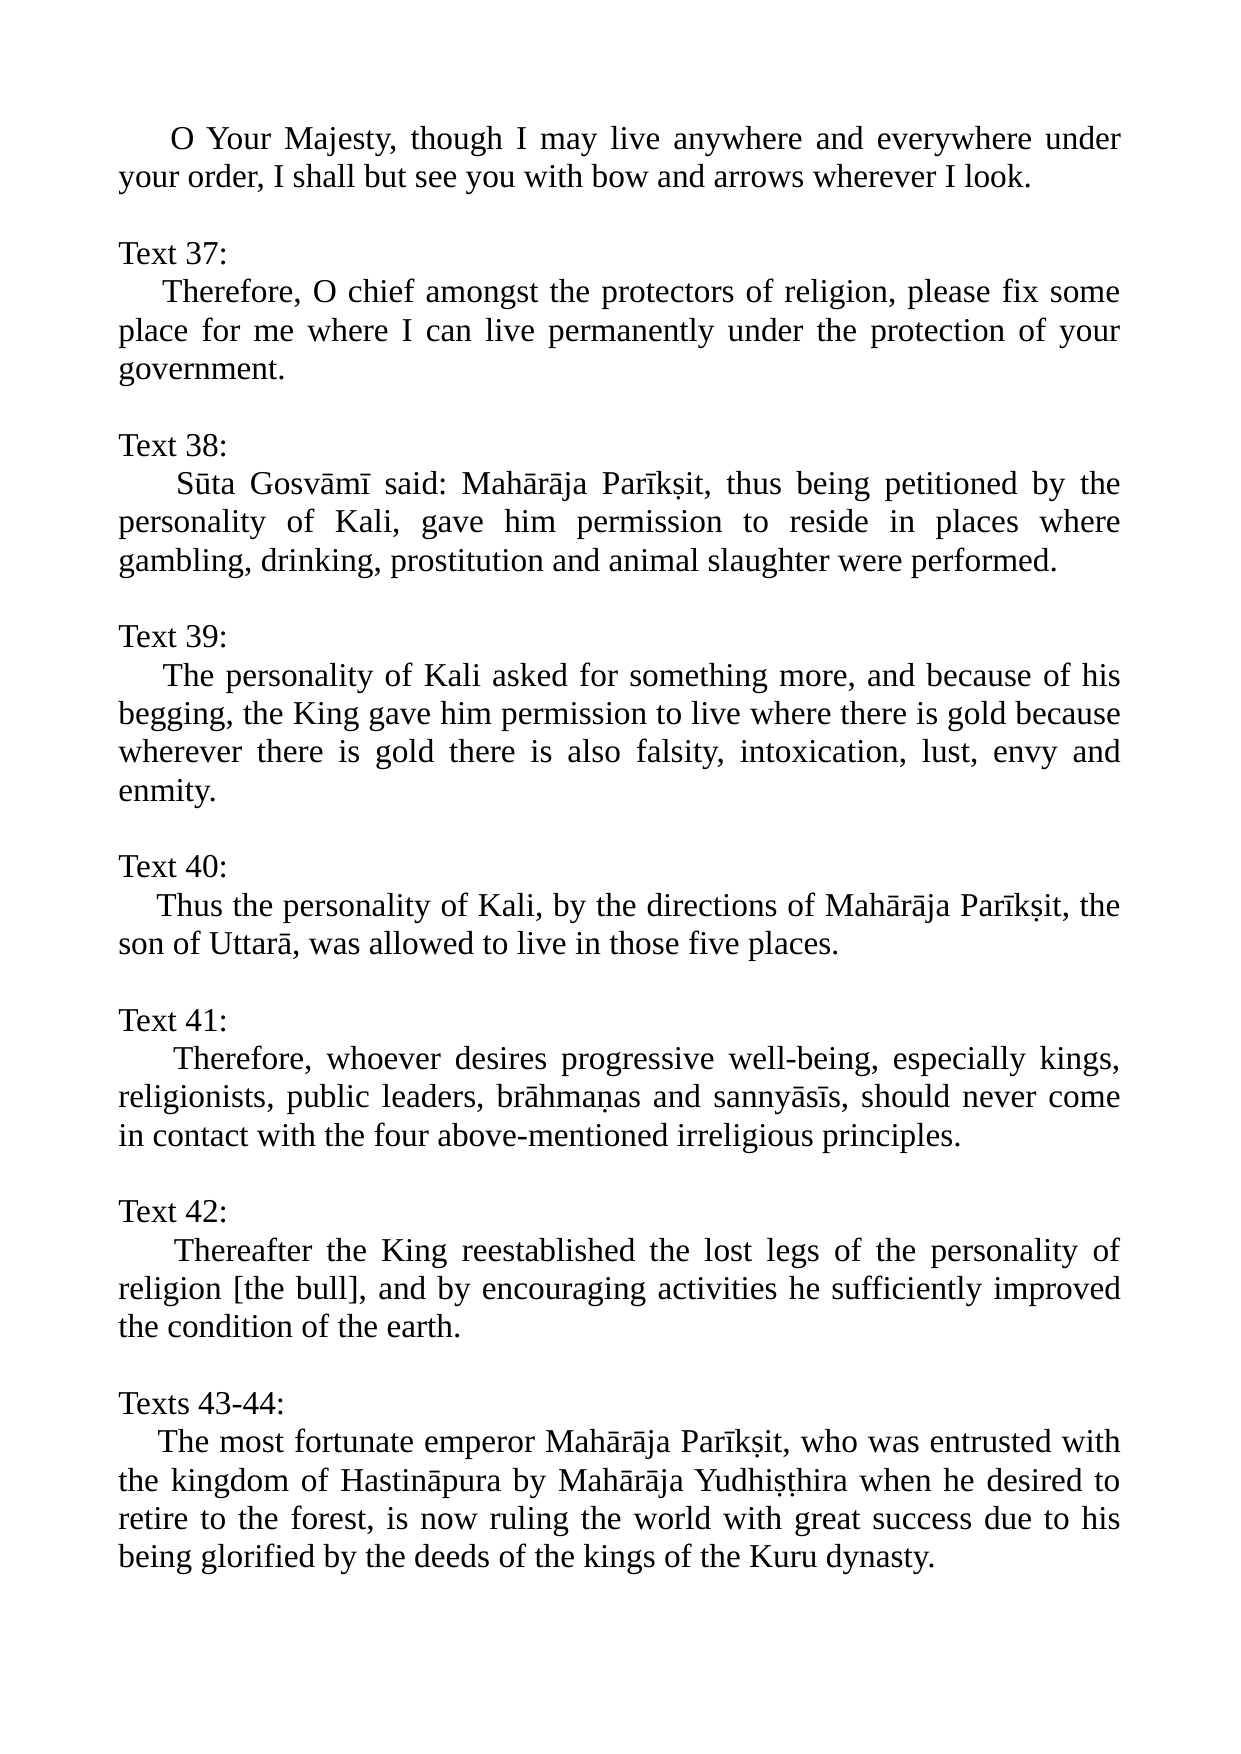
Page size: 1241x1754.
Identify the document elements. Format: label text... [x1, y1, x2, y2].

text O Your Majesty, though I may live anywhere and everywhere under your order, I shall but see you with bow and arrows wherever I look. [118, 118, 1122, 195]
text Sūta Gosvāmī said: Mahārāja Parīkṣit, thus being petitioned by the personality of Kali, gave him permission to reside in places where gambling, drinking, prostitution and animal slaughter were performed. [118, 463, 1122, 578]
text Text 38: [118, 425, 1122, 463]
text Texts 43-44: [118, 1383, 1122, 1421]
text Thereafter the King reestablished the lost legs of the personality of religion [the bull], and by encouraging activities he sufficiently improved the condition of the earth. [118, 1230, 1122, 1345]
text Text 42: [118, 1191, 1122, 1230]
text The most fortunate emperor Mahārāja Parīkṣit, who was entrusted with the kingdom of Hastināpura by Mahārāja Yudhiṣṭhira when he desired to retire to the forest, is now ruling the world with great success due to his being glorified by the deeds of the kings of the Kuru dynasty. [118, 1421, 1122, 1575]
text Text 40: [118, 846, 1122, 885]
text Text 41: [118, 1000, 1122, 1038]
text Therefore, whoever desires progressive well-being, especially kings, religionists, public leaders, brāhmaṇas and sannyāsīs, should never come in contact with the four above-mentioned irreligious principles. [118, 1038, 1122, 1153]
text The personality of Kali asked for something more, and because of his begging, the King gave him permission to live where there is gold because wherever there is gold there is also falsity, intoxication, lust, envy and enmity. [118, 655, 1122, 808]
text Text 39: [118, 616, 1122, 655]
text Therefore, O chief amongst the protectors of religion, please fix some place for me where I can live permanently under the protection of your government. [118, 271, 1122, 386]
text Thus the personality of Kali, by the directions of Mahārāja Parīkṣit, the son of Uttarā, was allowed to live in those five places. [118, 885, 1122, 961]
text Text 37: [118, 233, 1122, 271]
